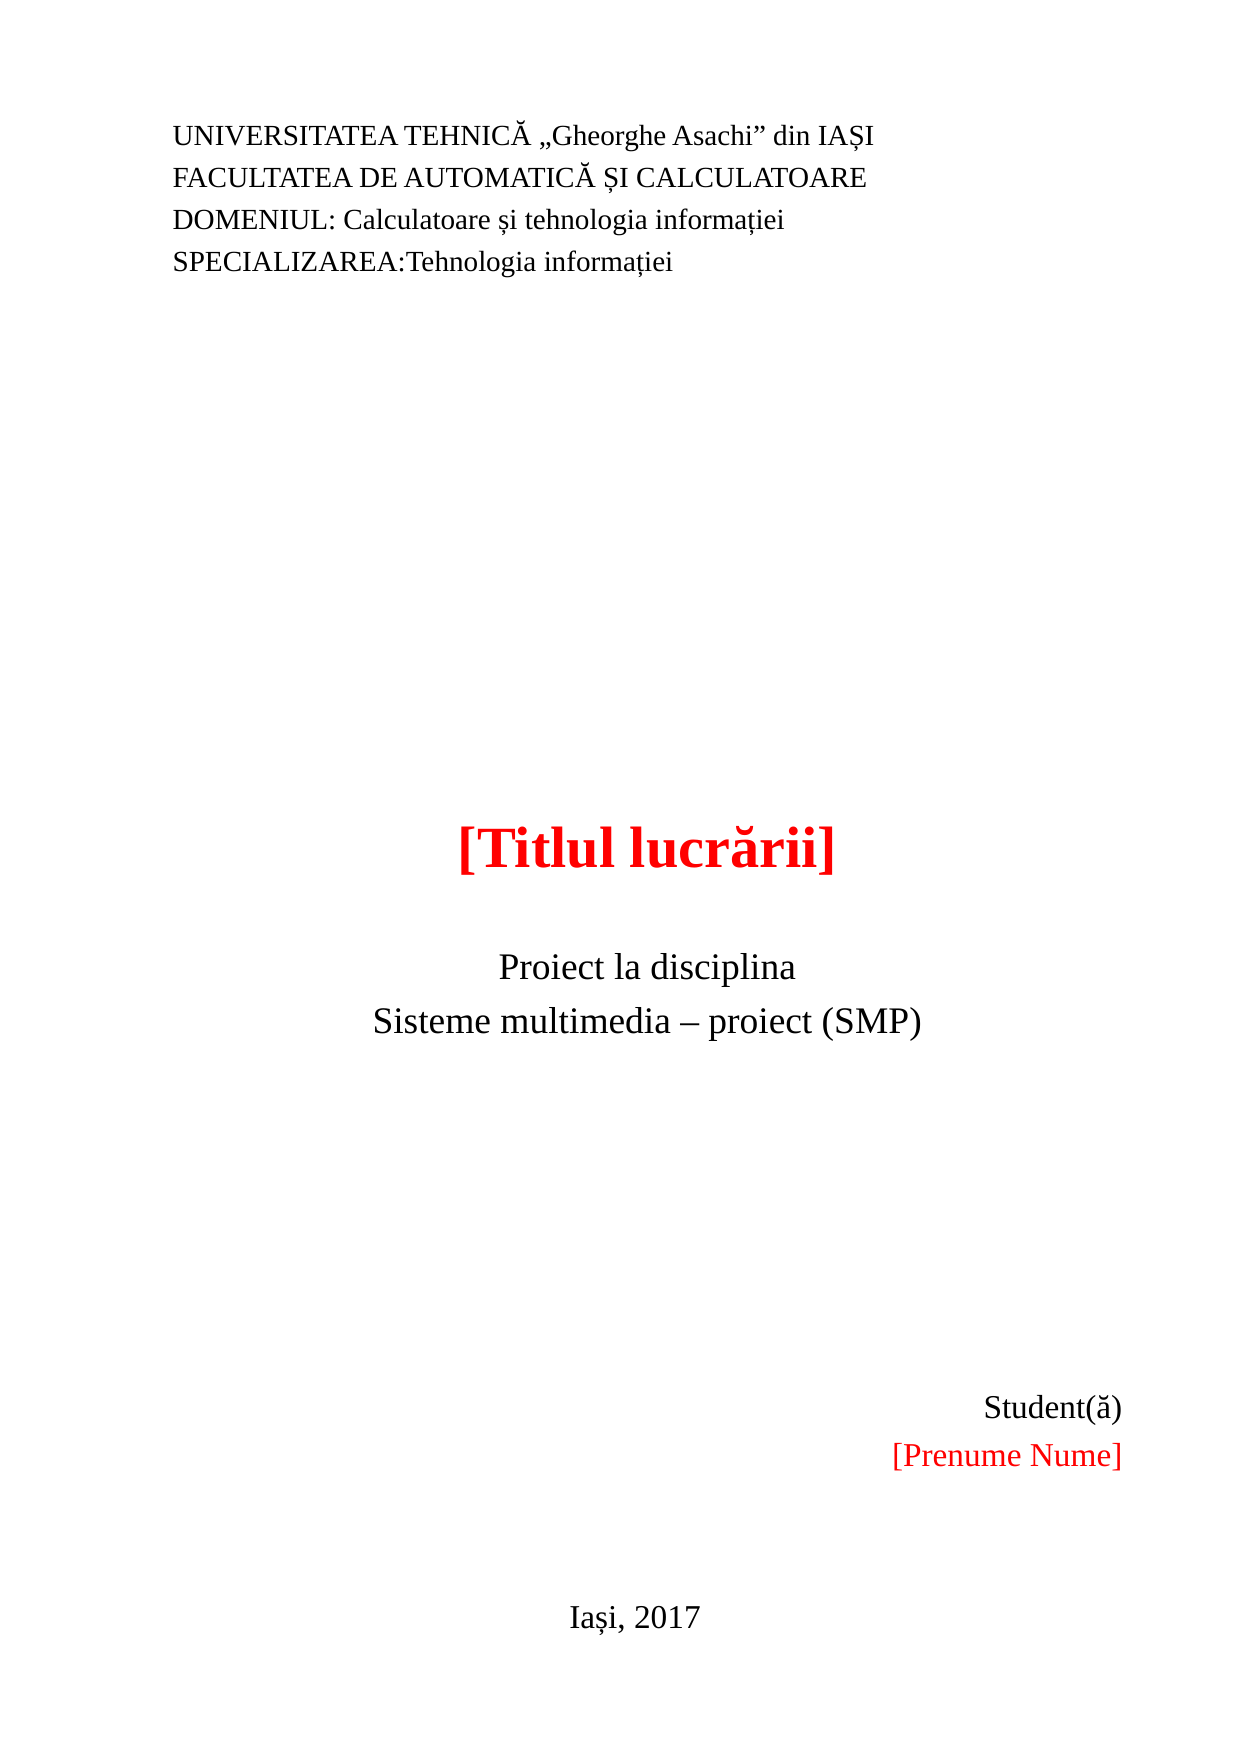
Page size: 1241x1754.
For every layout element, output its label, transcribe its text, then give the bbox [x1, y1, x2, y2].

text Student(ă) [172, 1388, 1122, 1426]
text [Prenume Nume] [172, 1436, 1122, 1474]
text DOMENIUL: Calculatoare și tehnologia informației [172, 202, 1122, 235]
text FACULTATEA DE AUTOMATICĂ ȘI CALCULATOARE [172, 160, 1122, 193]
text Proiect la disciplina [172, 944, 1122, 988]
text Sisteme multimedia – proiect (SMP) [172, 998, 1122, 1041]
text UNIVERSITATEA TEHNICĂ „Gheorghe Asachi” din IAȘI [172, 118, 1122, 152]
text SPECIALIZAREA:Tehnologia informației [172, 244, 1122, 277]
text [Titlul lucrării] [172, 813, 1122, 880]
